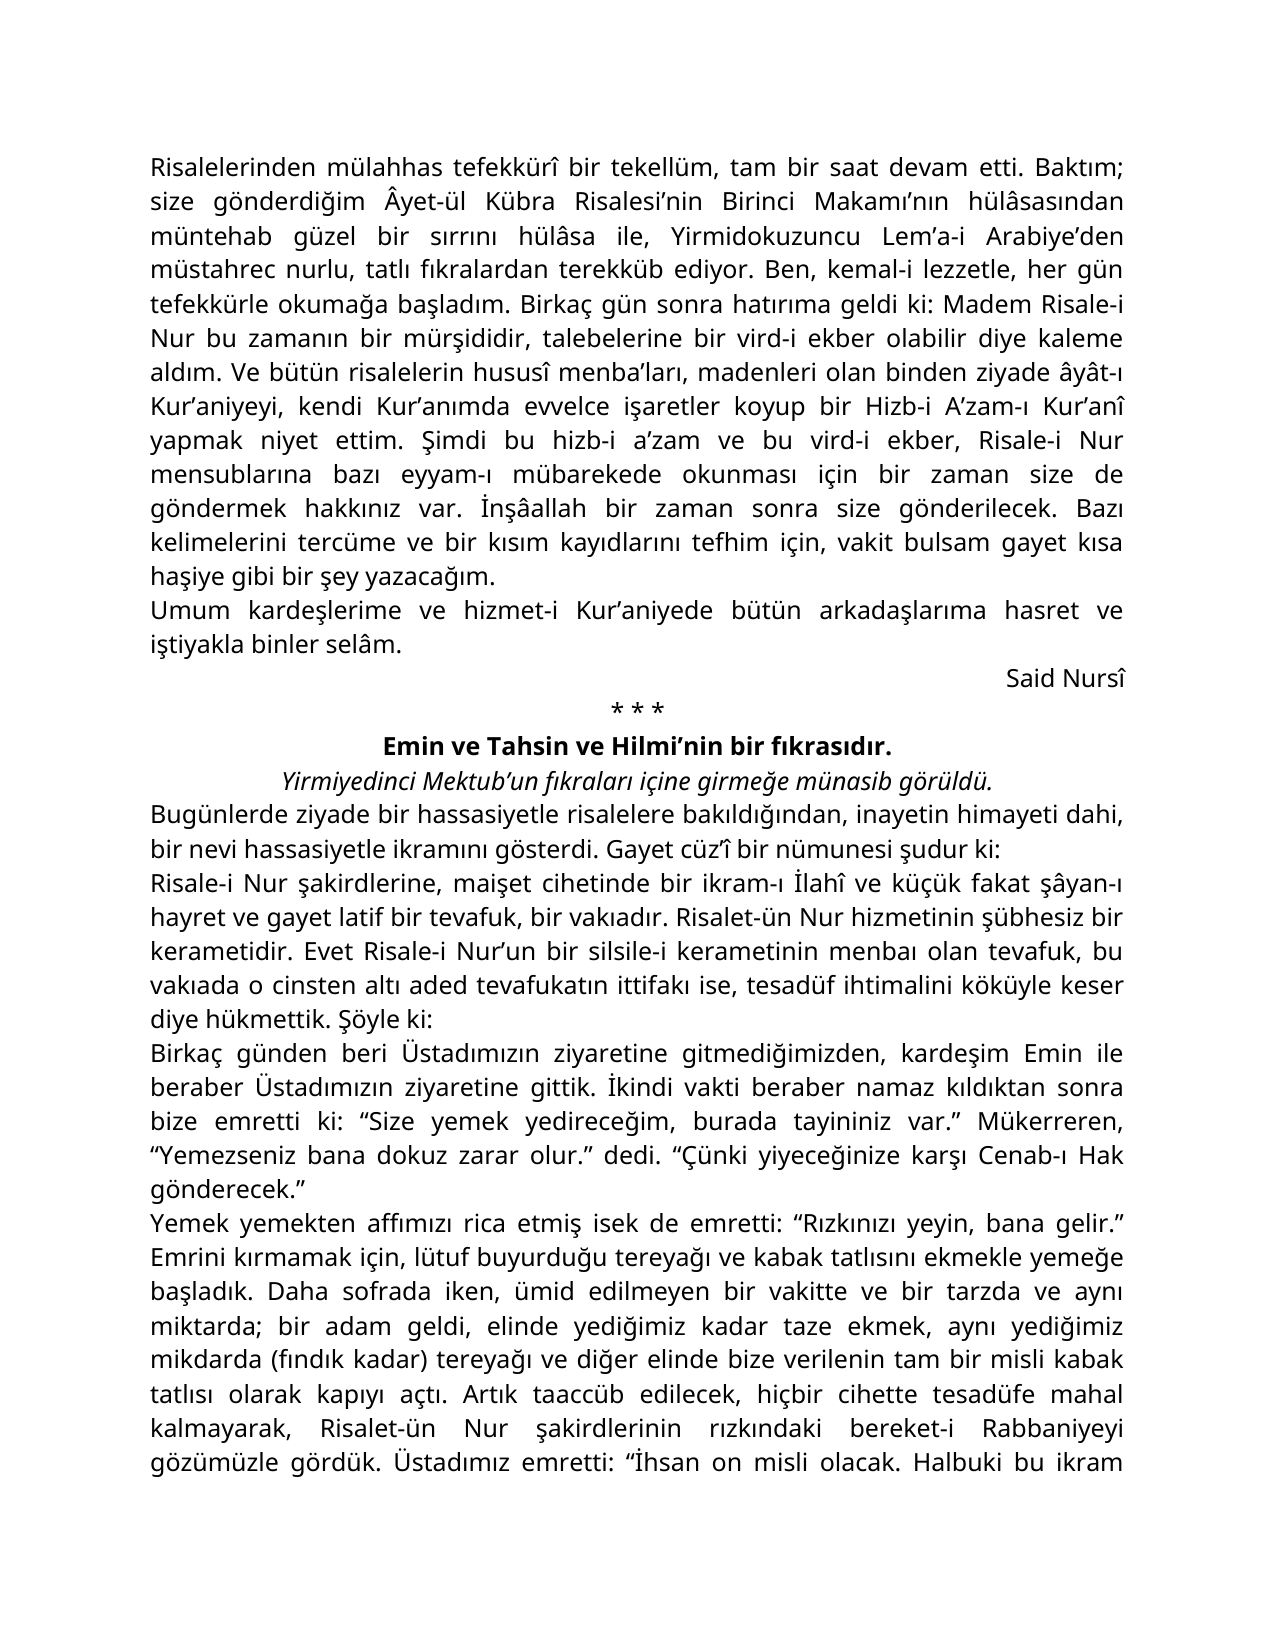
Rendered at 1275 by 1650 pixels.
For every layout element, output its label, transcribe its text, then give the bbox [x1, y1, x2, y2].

text Birkaç günden beri Üstadımızın ziyaretine gitmediğimizden, kardeşim Emin ile beraber Üstadımızın ziyaretine gittik. İkindi vakti beraber namaz kıldıktan sonra bize emretti ki: “Size yemek yedireceğim, burada tayininiz var.” Mükerreren, “Yemezseniz bana dokuz zarar olur.” dedi. “Çünki yiyeceğinize karşı Cenab-ı Hak gönderecek.” [150, 1036, 1125, 1206]
text Said Nursî [150, 661, 1125, 695]
text Yirmiyedinci Mektub’un fıkraları içine girmeğe münasib görüldü. [150, 763, 1125, 797]
text Yemek yemekten affımızı rica etmiş isek de emretti: “Rızkınızı yeyin, bana gelir.” Emrini kırmamak için, lütuf buyurduğu tereyağı ve kabak tatlısını ekmekle yemeğe başladık. Daha sofrada iken, ümid edilmeyen bir vakitte ve bir tarzda ve aynı miktarda; bir adam geldi, elinde yediğimiz kadar taze ekmek, aynı yediğimiz mikdarda (fındık kadar) tereyağı ve diğer elinde bize verilenin tam bir misli kabak tatlısı olarak kapıyı açtı. Artık taaccüb edilecek, hiçbir cihette tesadüfe mahal kalmayarak, Risalet-ün Nur şakirdlerinin rızkındaki bereket-i Rabbaniyeyi gözümüzle gördük. Üstadımız emretti: “İhsan on misli olacak. Halbuki bu ikram [150, 1206, 1125, 1478]
text Umum kardeşlerime ve hizmet-i Kur’aniyede bütün arkadaşlarıma hasret ve iştiyakla binler selâm. [150, 593, 1125, 661]
text Risale-i Nur şakirdlerine, maişet cihetinde bir ikram-ı İlahî ve küçük fakat şâyan-ı hayret ve gayet latif bir tevafuk, bir vakıadır. Risalet-ün Nur hizmetinin şübhesiz bir kerametidir. Evet Risale-i Nur’un bir silsile-i kerametinin menbaı olan tevafuk, bu vakıada o cinsten altı aded tevafukatın ittifakı ise, tesadüf ihtimalini köküyle keser diye hükmettik. Şöyle ki: [150, 865, 1125, 1036]
text Risalelerinden mülahhas tefekkürî bir tekellüm, tam bir saat devam etti. Baktım; size gönderdiğim Âyet-ül Kübra Risalesi’nin Birinci Makamı’nın hülâsasından müntehab güzel bir sırrını hülâsa ile, Yirmidokuzuncu Lem’a-i Arabiye’den müstahrec nurlu, tatlı fıkralardan terekküb ediyor. Ben, kemal-i lezzetle, her gün tefekkürle okumağa başladım. Birkaç gün sonra hatırıma geldi ki: Madem Risale-i Nur bu zamanın bir mürşididir, talebelerine bir vird-i ekber olabilir diye kaleme aldım. Ve bütün risalelerin hususî menba’ları, madenleri olan binden ziyade âyât-ı Kur’aniyeyi, kendi Kur’anımda evvelce işaretler koyup bir Hizb-i A’zam-ı Kur’anî yapmak niyet ettim. Şimdi bu hizb-i a’zam ve bu vird-i ekber, Risale-i Nur mensublarına bazı eyyam-ı mübarekede okunması için bir zaman size de göndermek hakkınız var. İnşâallah bir zaman sonra size gönderilecek. Bazı kelimelerini tercüme ve bir kısım kayıdlarını tefhim için, vakit bulsam gayet kısa haşiye gibi bir şey yazacağım. [150, 150, 1125, 593]
text Bugünlerde ziyade bir hassasiyetle risalelere bakıldığından, inayetin himayeti dahi, bir nevi hassasiyetle ikramını gösterdi. Gayet cüz’î bir nümunesi şudur ki: [150, 797, 1125, 865]
subtitle Emin ve Tahsin ve Hilmi’nin bir fıkrasıdır. [150, 729, 1125, 763]
text * * * [150, 695, 1125, 729]
